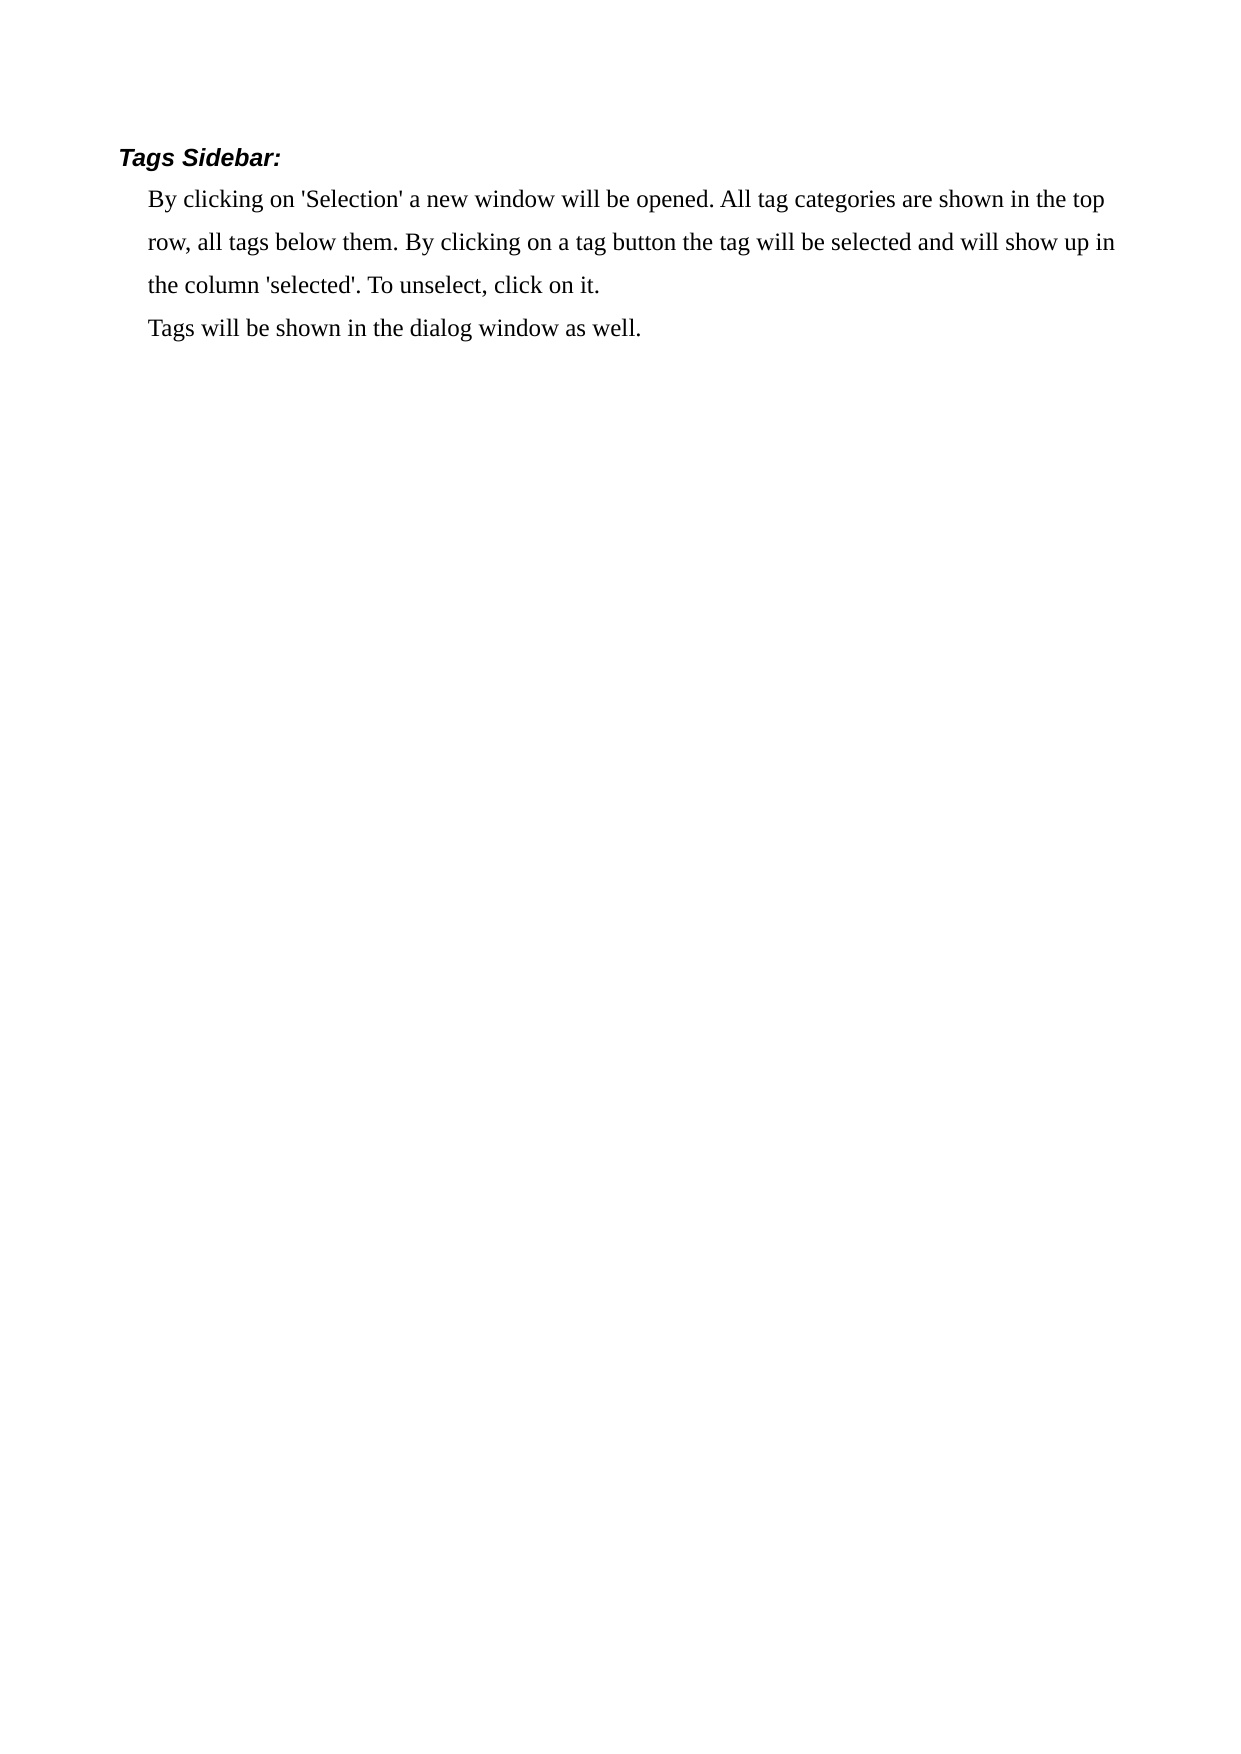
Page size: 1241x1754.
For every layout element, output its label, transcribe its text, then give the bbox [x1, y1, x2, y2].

subtitle Tags Sidebar: [118, 143, 1122, 172]
text By clicking on 'Selection' a new window will be opened. All tag categories are shown in the top row, all tags below them. By clicking on a tag button the tag will be selected and will show up in the column 'selected'. To unselect, click on it. [148, 184, 1122, 299]
text Tags will be shown in the dialog window as well. [148, 313, 1122, 342]
